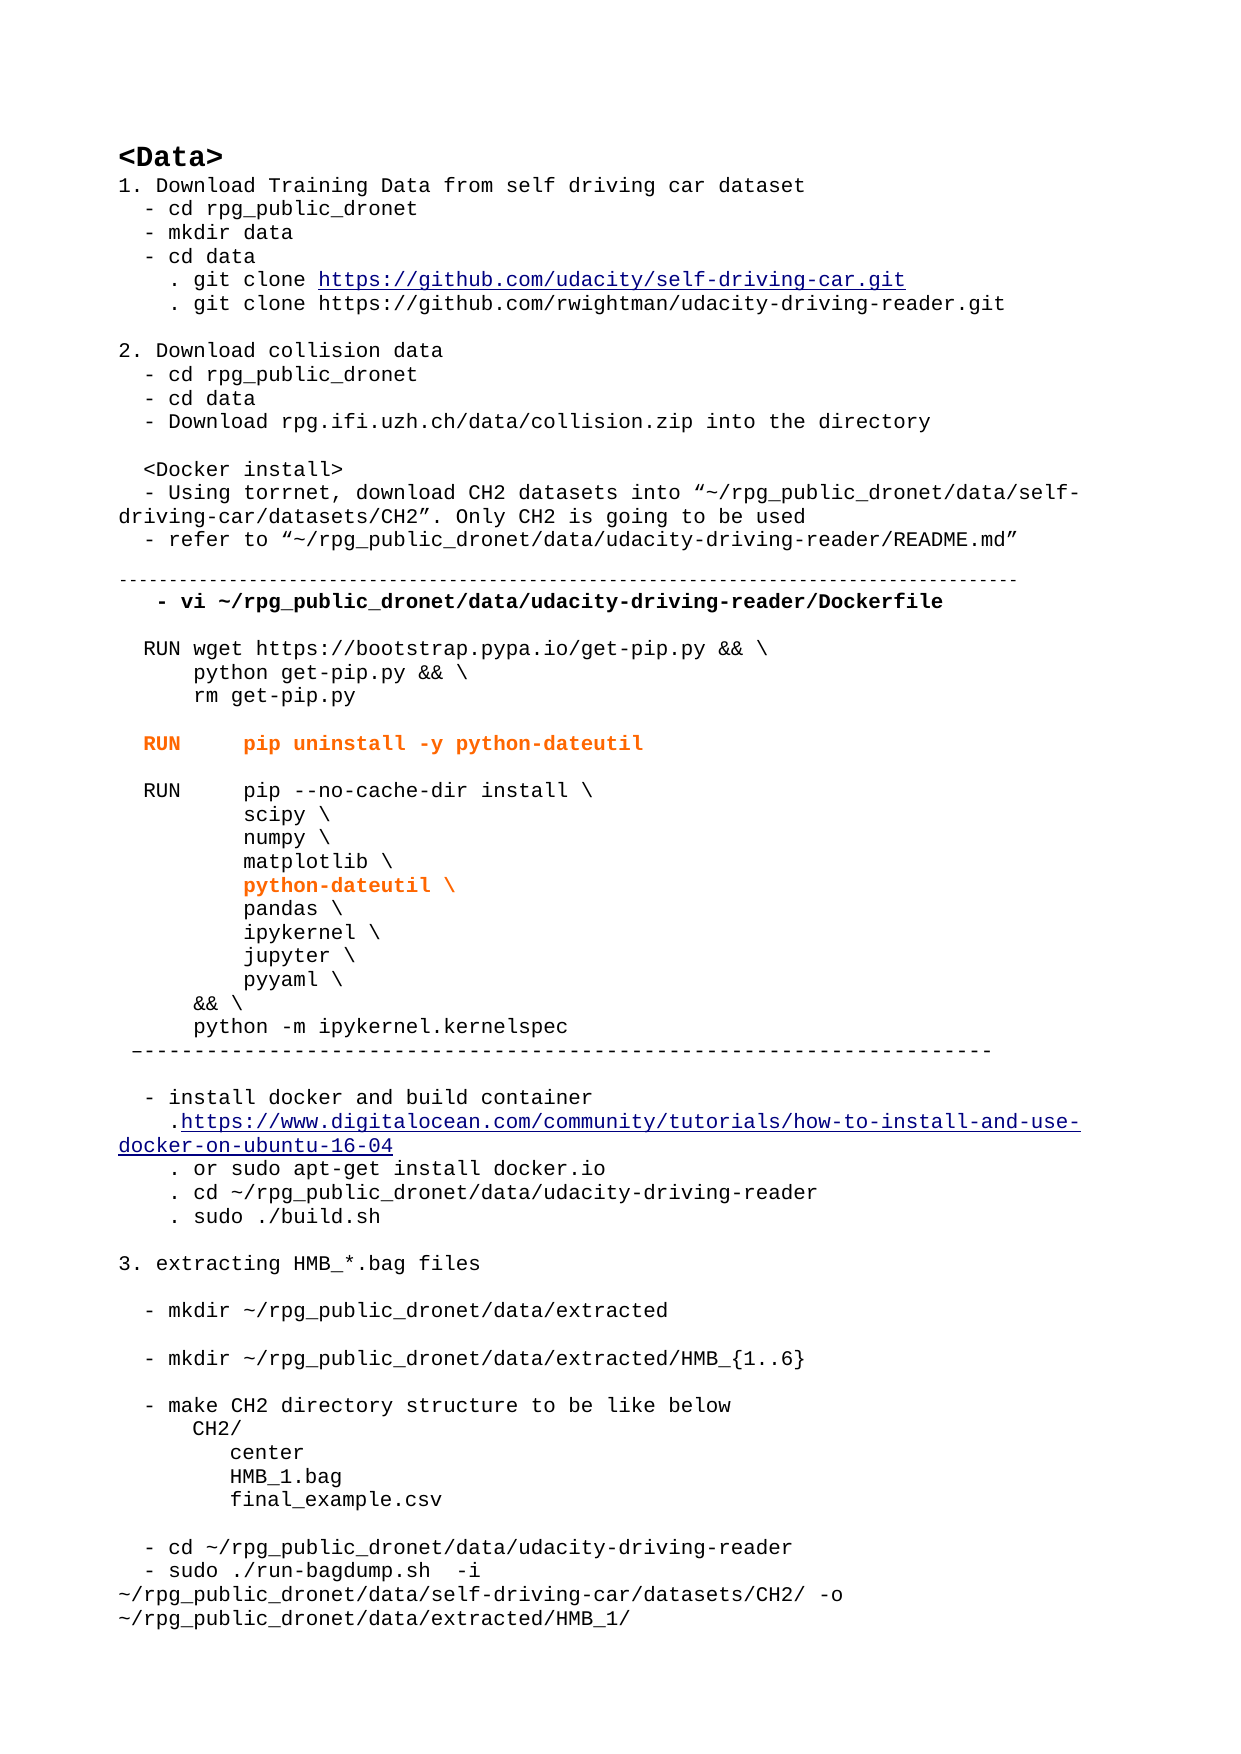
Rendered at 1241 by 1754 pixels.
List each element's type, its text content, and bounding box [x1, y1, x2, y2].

text 3. extracting HMB_*.bag files [118, 1253, 1122, 1277]
text - Using torrnet, download CH2 datasets into “~/rpg_public_dronet/data/self-driving-car/datasets/CH2”. Only CH2 is going to be used [118, 482, 1122, 529]
text matplotlib \ [118, 851, 1122, 874]
text scipy \ [118, 804, 1122, 827]
text python-dateutil \ [118, 874, 1122, 898]
text pyyaml \ [118, 969, 1122, 993]
text - cd rpg_public_dronet [118, 198, 1122, 222]
text - Download rpg.ifi.uzh.ch/data/collision.zip into the directory [118, 411, 1122, 435]
text CH2/ [118, 1418, 1122, 1442]
text final_example.csv [118, 1489, 1122, 1513]
text pandas \ [118, 898, 1122, 922]
text <Data> [118, 142, 1122, 175]
text jupyter \ [118, 946, 1122, 969]
text - mkdir data [118, 222, 1122, 246]
text - refer to “~/rpg_public_dronet/data/udacity-driving-reader/README.md” [118, 529, 1122, 553]
text numpy \ [118, 827, 1122, 851]
text - install docker and build container [118, 1087, 1122, 1111]
text - mkdir ~/rpg_public_dronet/data/extracted [118, 1300, 1122, 1324]
text - cd data [118, 246, 1122, 269]
text . sudo ./build.sh [118, 1206, 1122, 1229]
text RUN wget https://bootstrap.pypa.io/get-pip.py && \ [118, 638, 1122, 662]
text center [118, 1442, 1122, 1466]
text ipykernel \ [118, 922, 1122, 946]
text - vi ~/rpg_public_dronet/data/udacity-driving-reader/Dockerfile [118, 591, 1122, 614]
text HMB_1.bag [118, 1466, 1122, 1489]
text 1. Download Training Data from self driving car dataset [118, 175, 1122, 198]
text <Docker install> [118, 458, 1122, 482]
text ------------------------------------------------------------------------------------------ [118, 572, 1122, 591]
text RUN pip uninstall -y python-dateutil [118, 733, 1122, 756]
text - cd ~/rpg_public_dronet/data/udacity-driving-reader [118, 1537, 1122, 1560]
text - cd data [118, 388, 1122, 411]
text python -m ipykernel.kernelspec [118, 1016, 1122, 1040]
text . git clone https://github.com/rwightman/udacity-driving-reader.git [118, 293, 1122, 317]
text . or sudo apt-get install docker.io [118, 1158, 1122, 1182]
text .https://www.digitalocean.com/community/tutorials/how-to-install-and-use-docker-on-ubuntu-16-04 [118, 1111, 1122, 1158]
text - make CH2 directory structure to be like below [118, 1395, 1122, 1418]
text rm get-pip.py [118, 685, 1122, 709]
text python get-pip.py && \ [118, 662, 1122, 685]
text - mkdir ~/rpg_public_dronet/data/extracted/HMB_{1..6} [118, 1347, 1122, 1371]
text && \ [118, 993, 1122, 1016]
text - cd rpg_public_dronet [118, 364, 1122, 388]
text –-------------------------------------------------------------------- [118, 1040, 1122, 1064]
text . cd ~/rpg_public_dronet/data/udacity-driving-reader [118, 1182, 1122, 1206]
text 2. Download collision data [118, 340, 1122, 364]
text - sudo ./run-bagdump.sh -i ~/rpg_public_dronet/data/self-driving-car/datasets/CH2/ -o ~/rpg_public_dronet/data/extracted/HMB_1/ [118, 1560, 1122, 1631]
text RUN pip --no-cache-dir install \ [118, 780, 1122, 804]
text . git clone https://github.com/udacity/self-driving-car.git [118, 269, 1122, 293]
